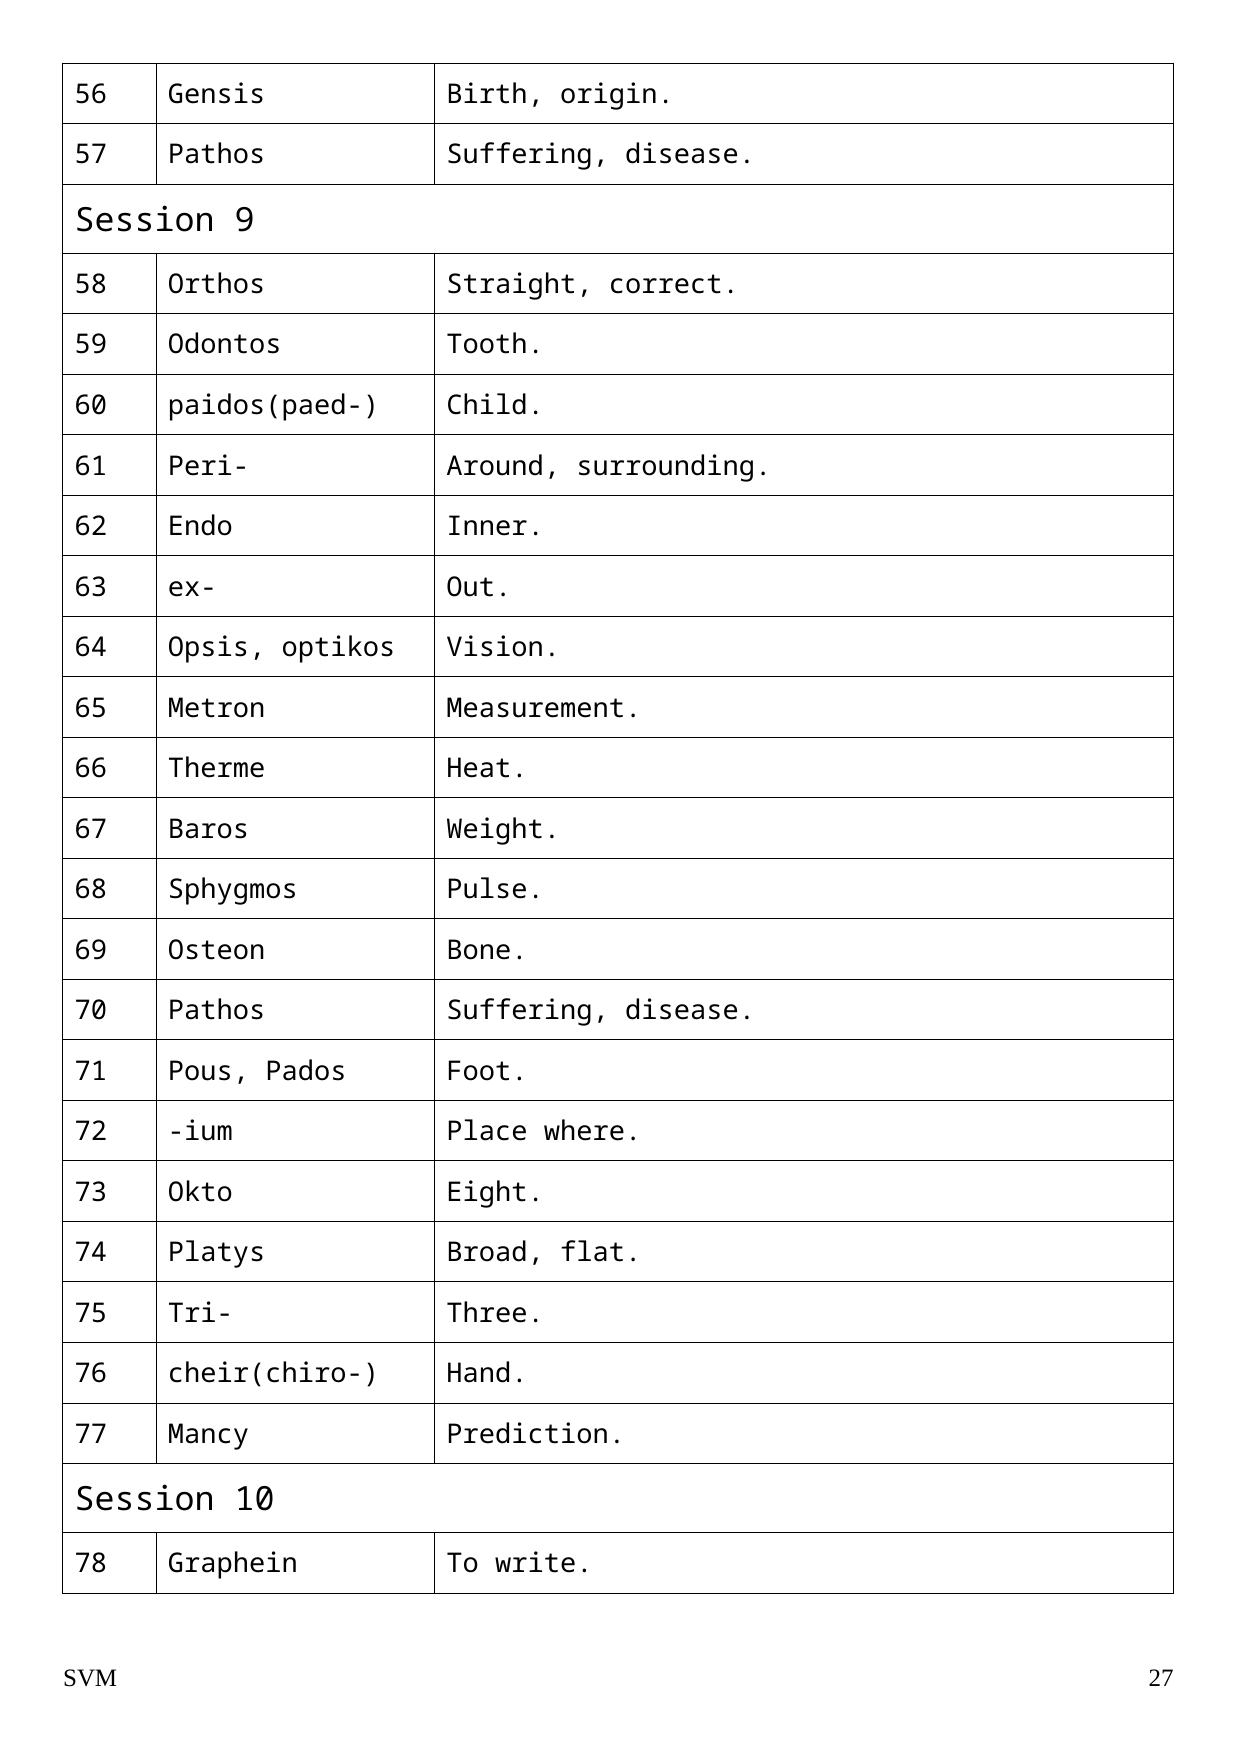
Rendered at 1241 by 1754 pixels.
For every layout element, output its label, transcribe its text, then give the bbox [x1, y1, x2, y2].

table_cell Session 10 [63, 1464, 1173, 1532]
table_cell Vision. [435, 617, 1173, 676]
table_cell 77 [63, 1404, 156, 1463]
table_cell 61 [63, 435, 156, 495]
table_cell Pathos [157, 980, 434, 1039]
table_cell Pulse. [435, 859, 1173, 918]
table_cell Heat. [435, 738, 1173, 797]
table_cell Out. [435, 556, 1173, 616]
table_cell Graphein [157, 1533, 434, 1593]
table_cell Inner. [435, 496, 1173, 555]
table_cell -ium [157, 1101, 434, 1160]
table_cell 56 [63, 64, 156, 123]
table_cell 75 [63, 1282, 156, 1342]
table_cell 73 [63, 1161, 156, 1221]
table_cell Birth, origin. [435, 64, 1173, 123]
table_cell 66 [63, 738, 156, 797]
table_cell 57 [63, 124, 156, 183]
table_cell Weight. [435, 798, 1173, 858]
table_cell Three. [435, 1282, 1173, 1342]
table_cell To write. [435, 1533, 1173, 1593]
table_cell Measurement. [435, 677, 1173, 737]
table_cell Gensis [157, 64, 434, 123]
table_cell 60 [63, 375, 156, 434]
table_cell Child. [435, 375, 1173, 434]
table_cell 71 [63, 1040, 156, 1100]
table_cell 72 [63, 1101, 156, 1160]
table_cell 68 [63, 859, 156, 918]
table_cell Tri- [157, 1282, 434, 1342]
table_cell 76 [63, 1343, 156, 1402]
table_cell Metron [157, 677, 434, 737]
table_cell Mancy [157, 1404, 434, 1463]
table_cell Place where. [435, 1101, 1173, 1160]
table_cell Session 9 [63, 185, 1173, 253]
table_cell Peri- [157, 435, 434, 495]
table_cell Opsis, optikos [157, 617, 434, 676]
table_cell 78 [63, 1533, 156, 1593]
table_cell Bone. [435, 919, 1173, 979]
table_cell 70 [63, 980, 156, 1039]
table_cell Baros [157, 798, 434, 858]
table_cell Osteon [157, 919, 434, 979]
table_cell Eight. [435, 1161, 1173, 1221]
table_cell 59 [63, 314, 156, 374]
table_cell Foot. [435, 1040, 1173, 1100]
table_cell Pathos [157, 124, 434, 183]
table_cell Straight, correct. [435, 254, 1173, 313]
table_cell Hand. [435, 1343, 1173, 1402]
table_cell Tooth. [435, 314, 1173, 374]
table_cell Endo [157, 496, 434, 555]
table_cell cheir(chiro-) [157, 1343, 434, 1402]
table_cell 63 [63, 556, 156, 616]
table_cell Pous, Pados [157, 1040, 434, 1100]
table_cell Platys [157, 1222, 434, 1281]
table_cell 64 [63, 617, 156, 676]
table_cell Suffering, disease. [435, 980, 1173, 1039]
table_cell 58 [63, 254, 156, 313]
table_cell 65 [63, 677, 156, 737]
table_cell ex- [157, 556, 434, 616]
table_cell Therme [157, 738, 434, 797]
table_cell Odontos [157, 314, 434, 374]
table_cell Broad, flat. [435, 1222, 1173, 1281]
table_cell Sphygmos [157, 859, 434, 918]
table_cell 69 [63, 919, 156, 979]
table_cell 74 [63, 1222, 156, 1281]
table_cell Prediction. [435, 1404, 1173, 1463]
table_cell 62 [63, 496, 156, 555]
table_cell Okto [157, 1161, 434, 1221]
table_cell paidos(paed-) [157, 375, 434, 434]
table_cell Around, surrounding. [435, 435, 1173, 495]
table_cell Suffering, disease. [435, 124, 1173, 183]
table_cell Orthos [157, 254, 434, 313]
table_cell 67 [63, 798, 156, 858]
